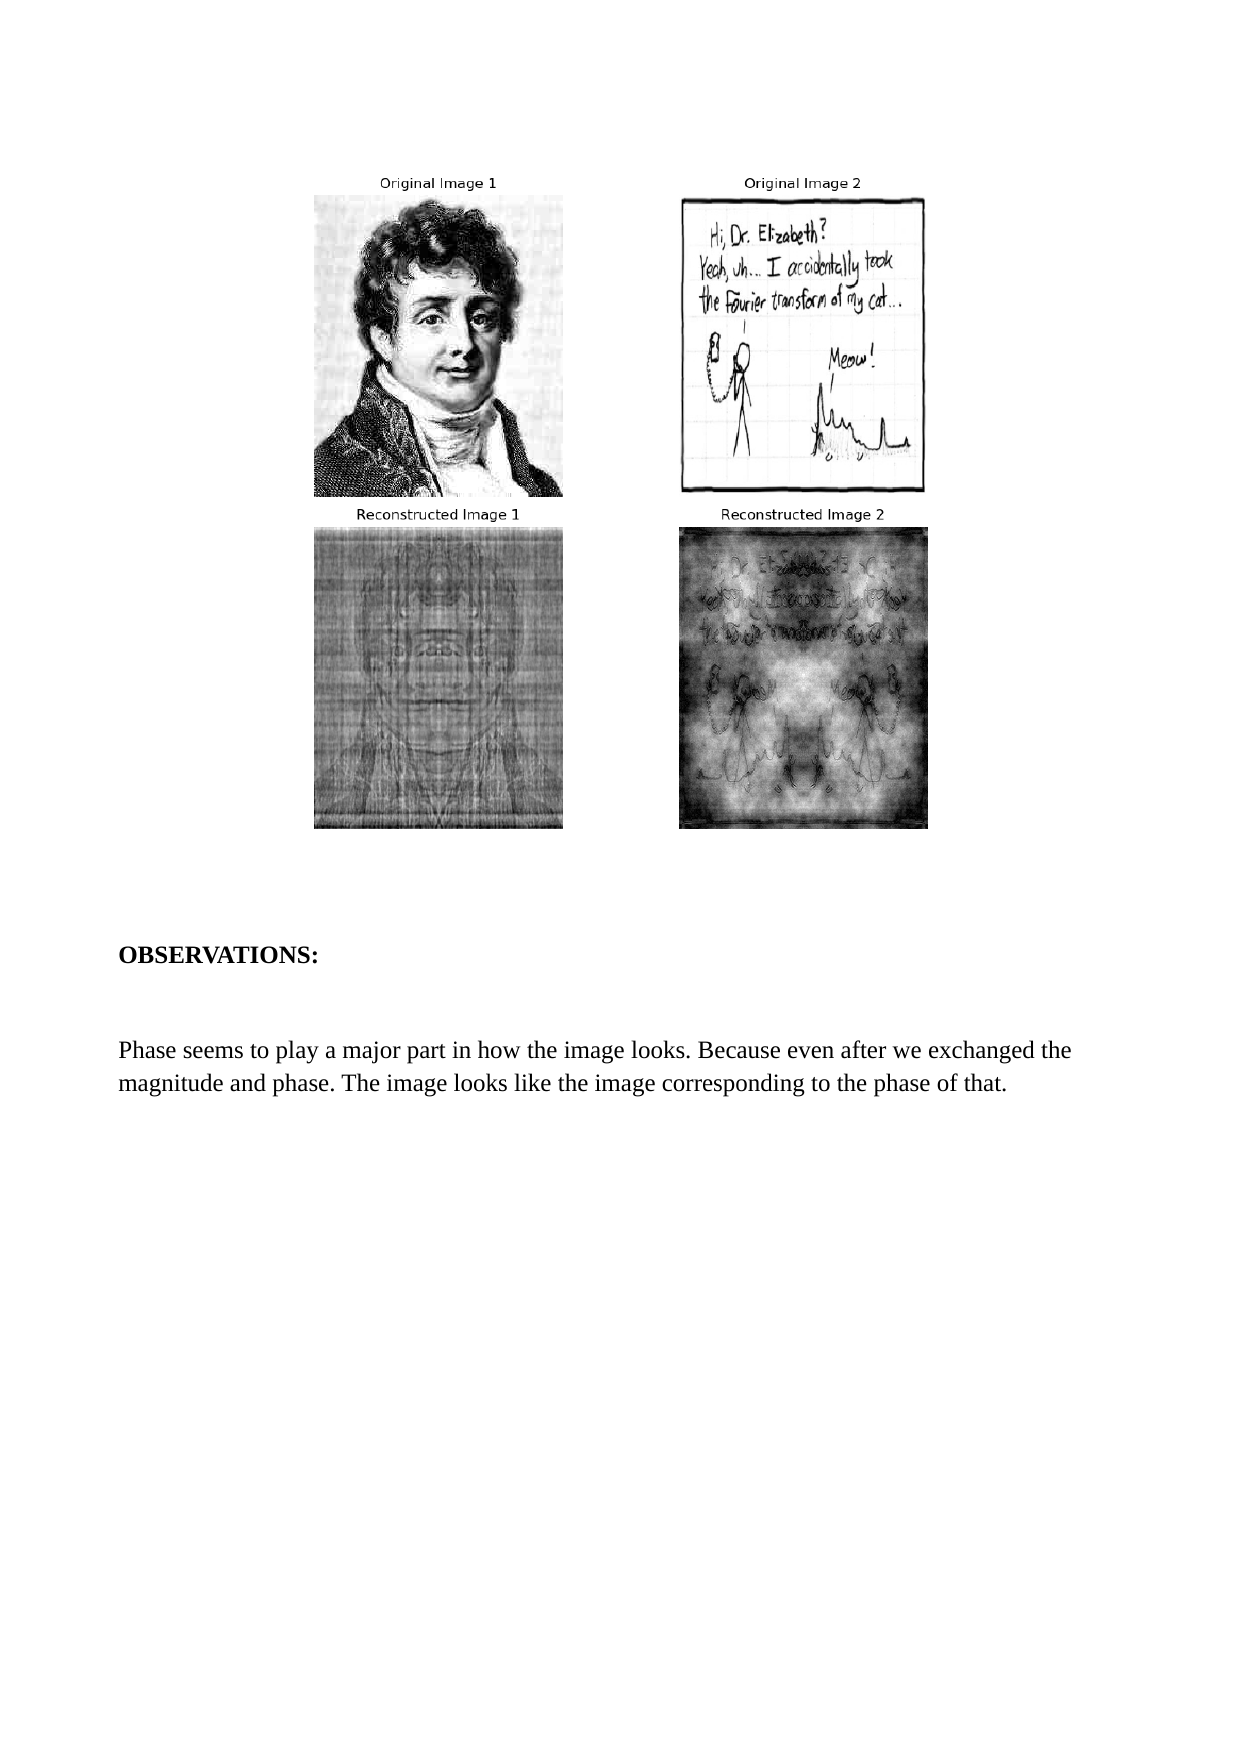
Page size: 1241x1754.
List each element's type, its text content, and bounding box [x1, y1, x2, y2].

picture [198, 165, 1042, 841]
text Phase seems to play a major part in how the image looks. Because even after we exchanged the magnitude and phase. The image looks like the image corresponding to the phase of that. [118, 1035, 1122, 1097]
text OBSERVATIONS: [118, 940, 1122, 969]
